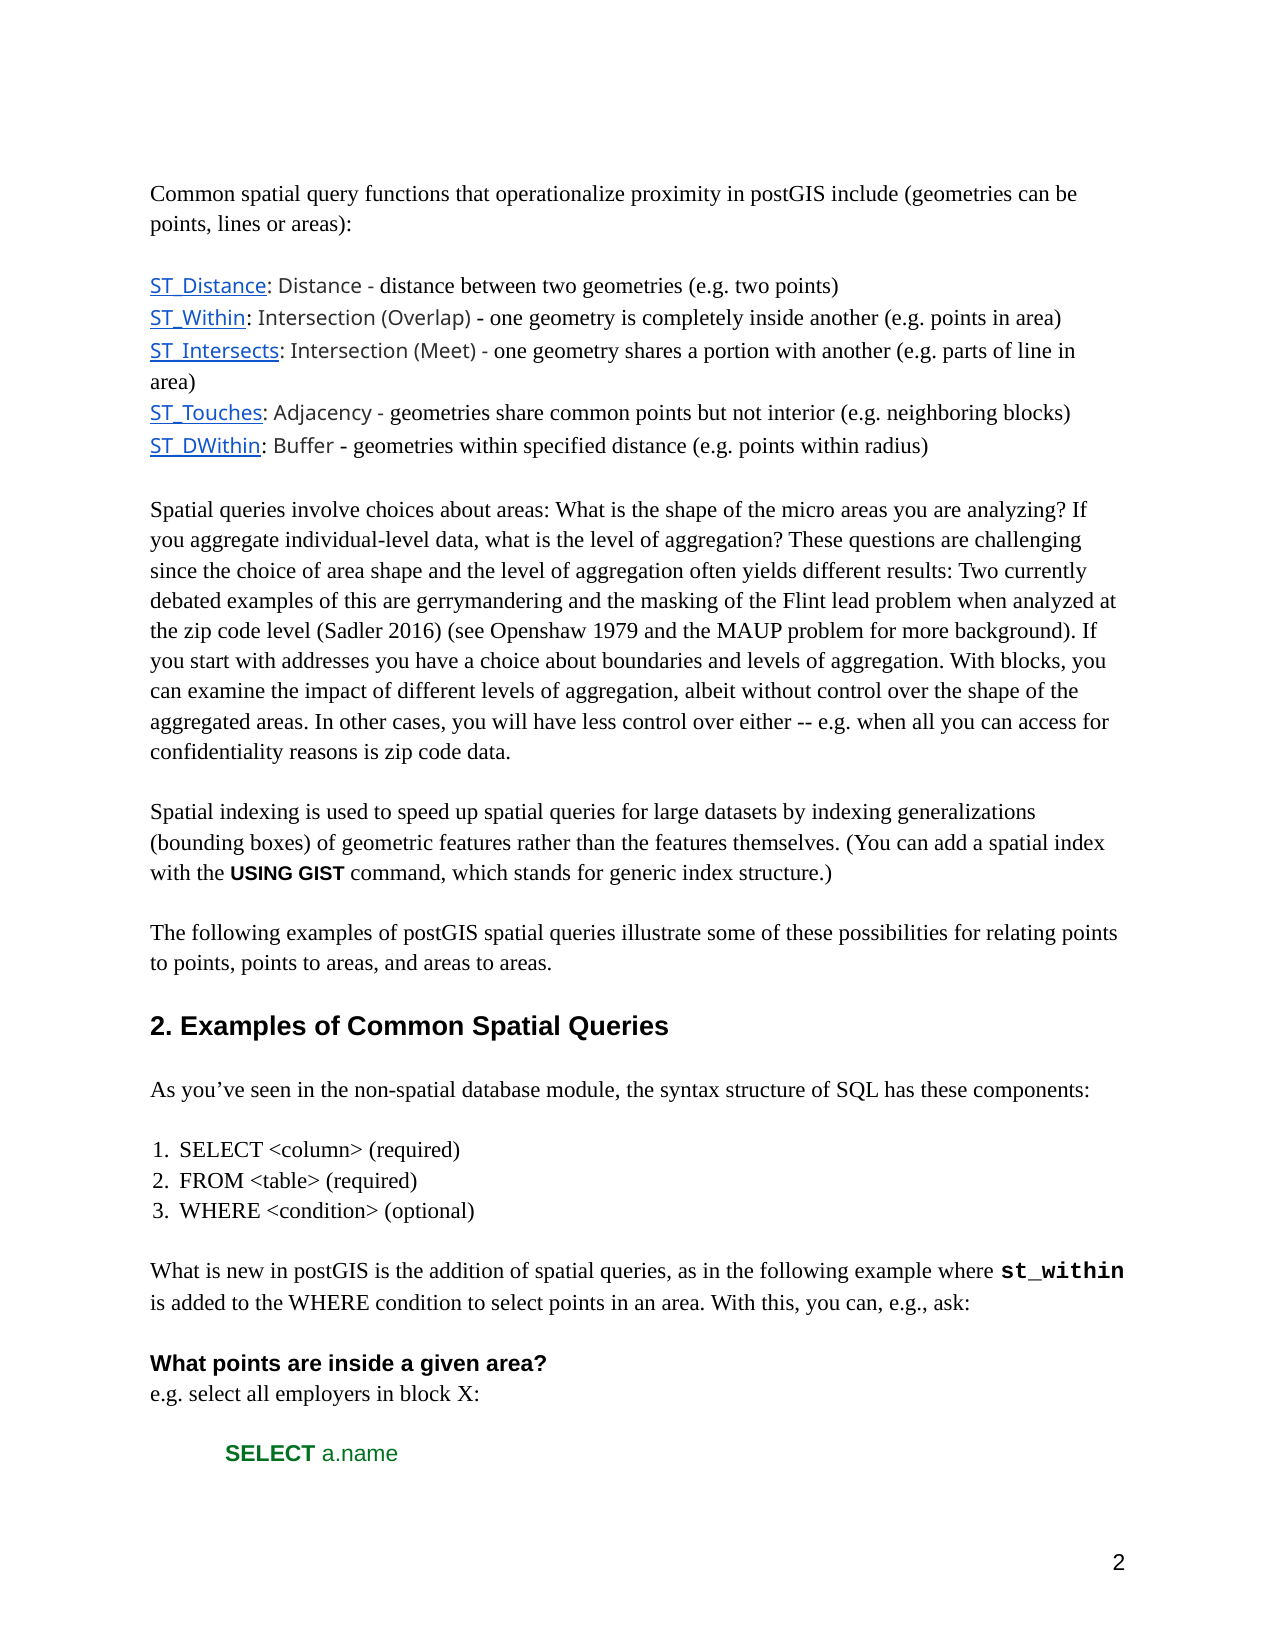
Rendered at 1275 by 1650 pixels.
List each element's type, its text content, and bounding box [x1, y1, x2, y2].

text 2. Examples of Common Spatial Queries [150, 1010, 1125, 1041]
text ST_Intersects: Intersection (Meet) - one geometry shares a portion with another (e.g. parts of line in area) [150, 336, 1125, 395]
text ST_Distance: Distance - distance between two geometries (e.g. two points) [150, 271, 1125, 299]
text SELECT a.name [225, 1440, 1125, 1467]
text As you’ve seen in the non-spatial database module, the syntax structure of SQL has these components: [150, 1076, 1125, 1102]
text Spatial indexing is used to speed up spatial queries for large datasets by indexing generalizations (bounding boxes) of geometric features rather than the features themselves. (You can add a spatial index with the USING GIST command, which stands for generic index structure.) [150, 798, 1125, 885]
text Common spatial query functions that operationalize proximity in postGIS include (geometries can be points, lines or areas): [150, 180, 1125, 237]
text ST_Touches: Adjacency - geometries share common points but not interior (e.g. neighboring blocks) [150, 398, 1125, 427]
text What is new in postGIS is the addition of spatial queries, as in the following example where st_within is added to the WHERE condition to select points in an area. With this, you can, e.g., ask: [150, 1257, 1125, 1316]
text 2. FROM <table> (required) [152, 1167, 1125, 1193]
text 1. SELECT <column> (required) [152, 1136, 1125, 1163]
text The following examples of postGIS spatial queries illustrate some of these possibilities for relating points to points, points to areas, and areas to areas. [150, 919, 1125, 976]
text ST_DWithin: Buffer - geometries within specified distance (e.g. points within radius) [150, 431, 1125, 459]
text What points are inside a given area? [150, 1350, 1125, 1376]
text ST_Within: Intersection (Overlap) - one geometry is completely inside another (e.g. points in area) [150, 303, 1125, 332]
text Spatial queries involve choices about areas: What is the shape of the micro areas you are analyzing? If you aggregate individual-level data, what is the level of aggregation? These questions are challenging since the choice of area shape and the level of aggregation often yields different results: Two currently debated examples of this are gerrymandering and the masking of the Flint lead problem when analyzed at the zip code level (Sadler 2016) (see Openshaw 1979 and the MAUP problem for more background). If you start with addresses you have a choice about boundaries and levels of aggregation. With blocks, you can examine the impact of different levels of aggregation, albeit without control over the shape of the aggregated areas. In other cases, you will have less control over either -- e.g. when all you can access for confidentiality reasons is zip code data. [150, 496, 1125, 764]
text e.g. select all employers in block X: [150, 1380, 1125, 1406]
text 3. WHERE <condition> (optional) [152, 1197, 1125, 1223]
